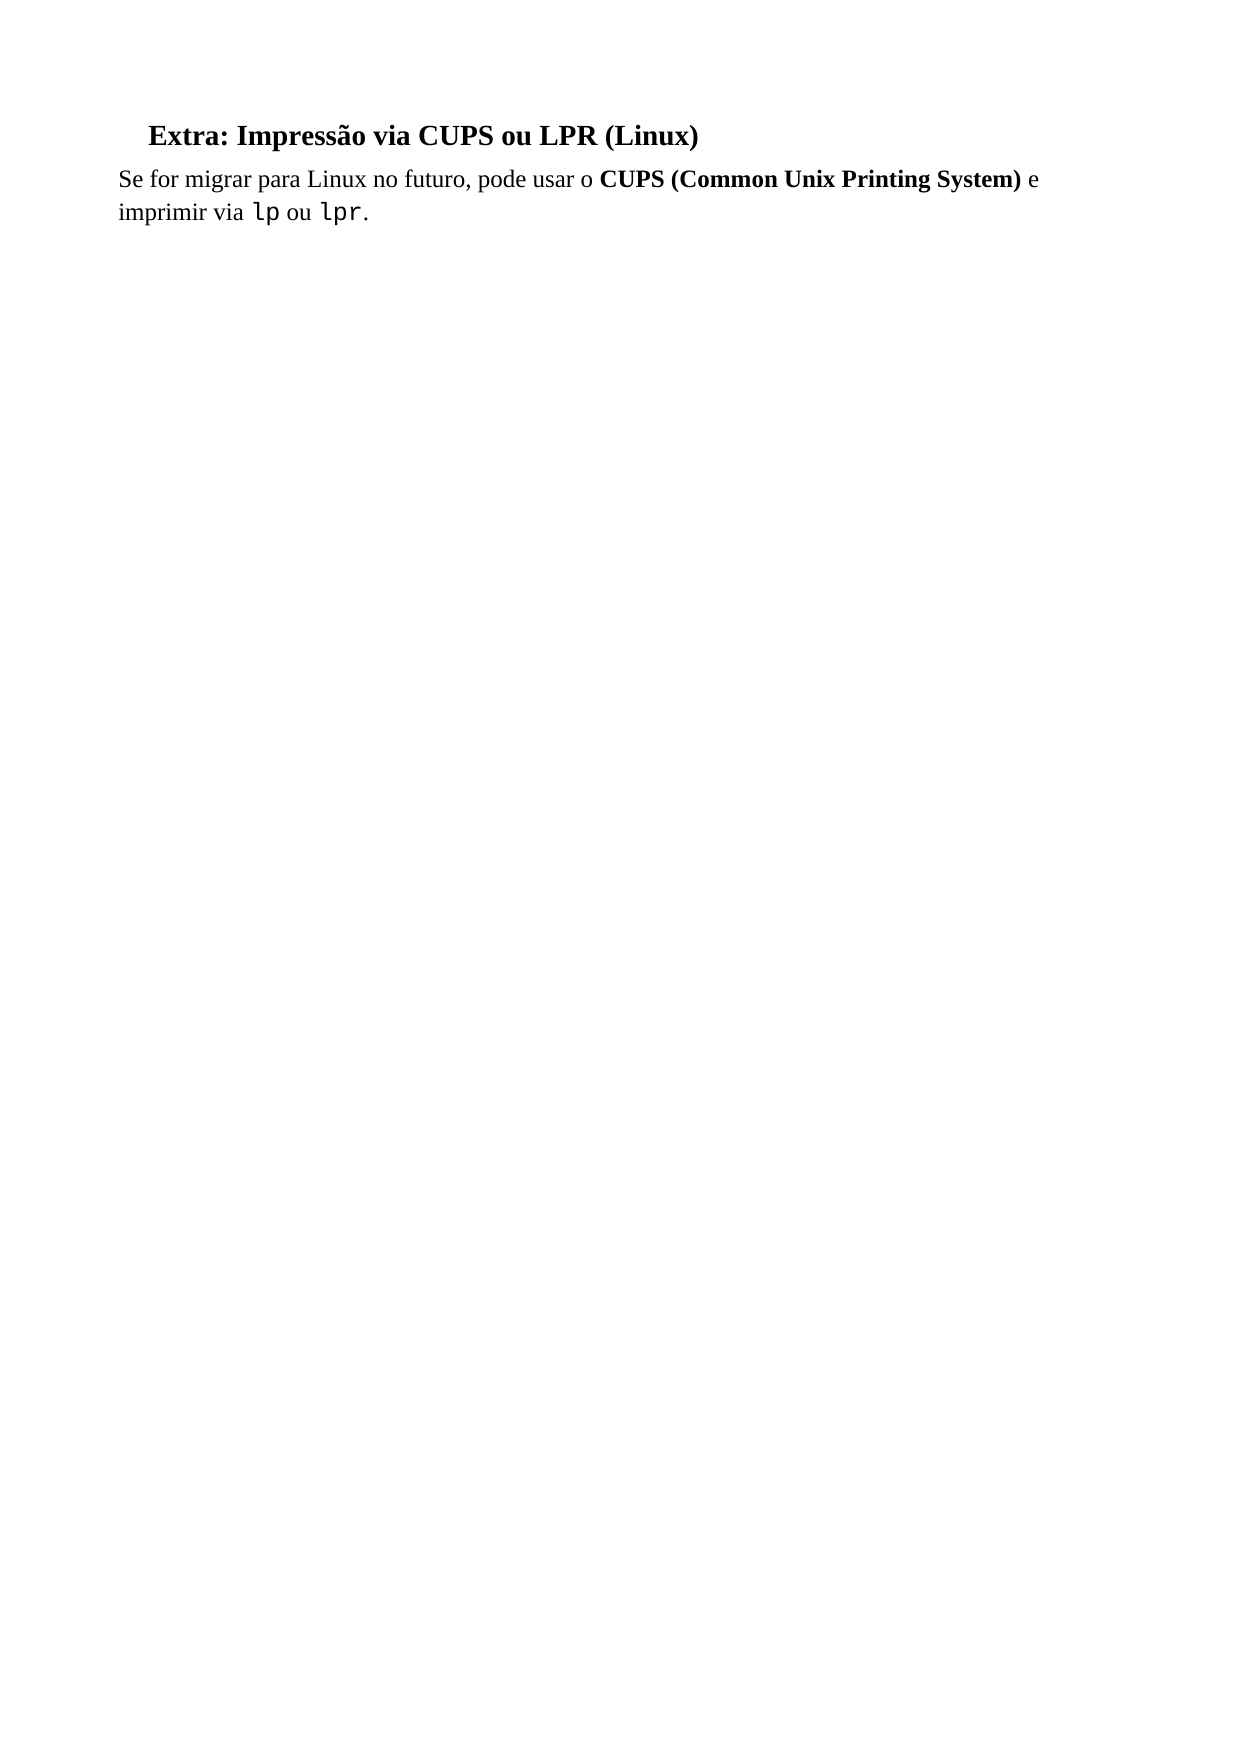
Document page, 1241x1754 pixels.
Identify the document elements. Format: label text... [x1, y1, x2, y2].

text Se for migrar para Linux no futuro, pode usar o CUPS (Common Unix Printing System) e imprimir via lp ou lpr. [118, 164, 1122, 228]
subtitle ➕ Extra: Impressão via CUPS ou LPR (Linux) [118, 118, 1122, 152]
